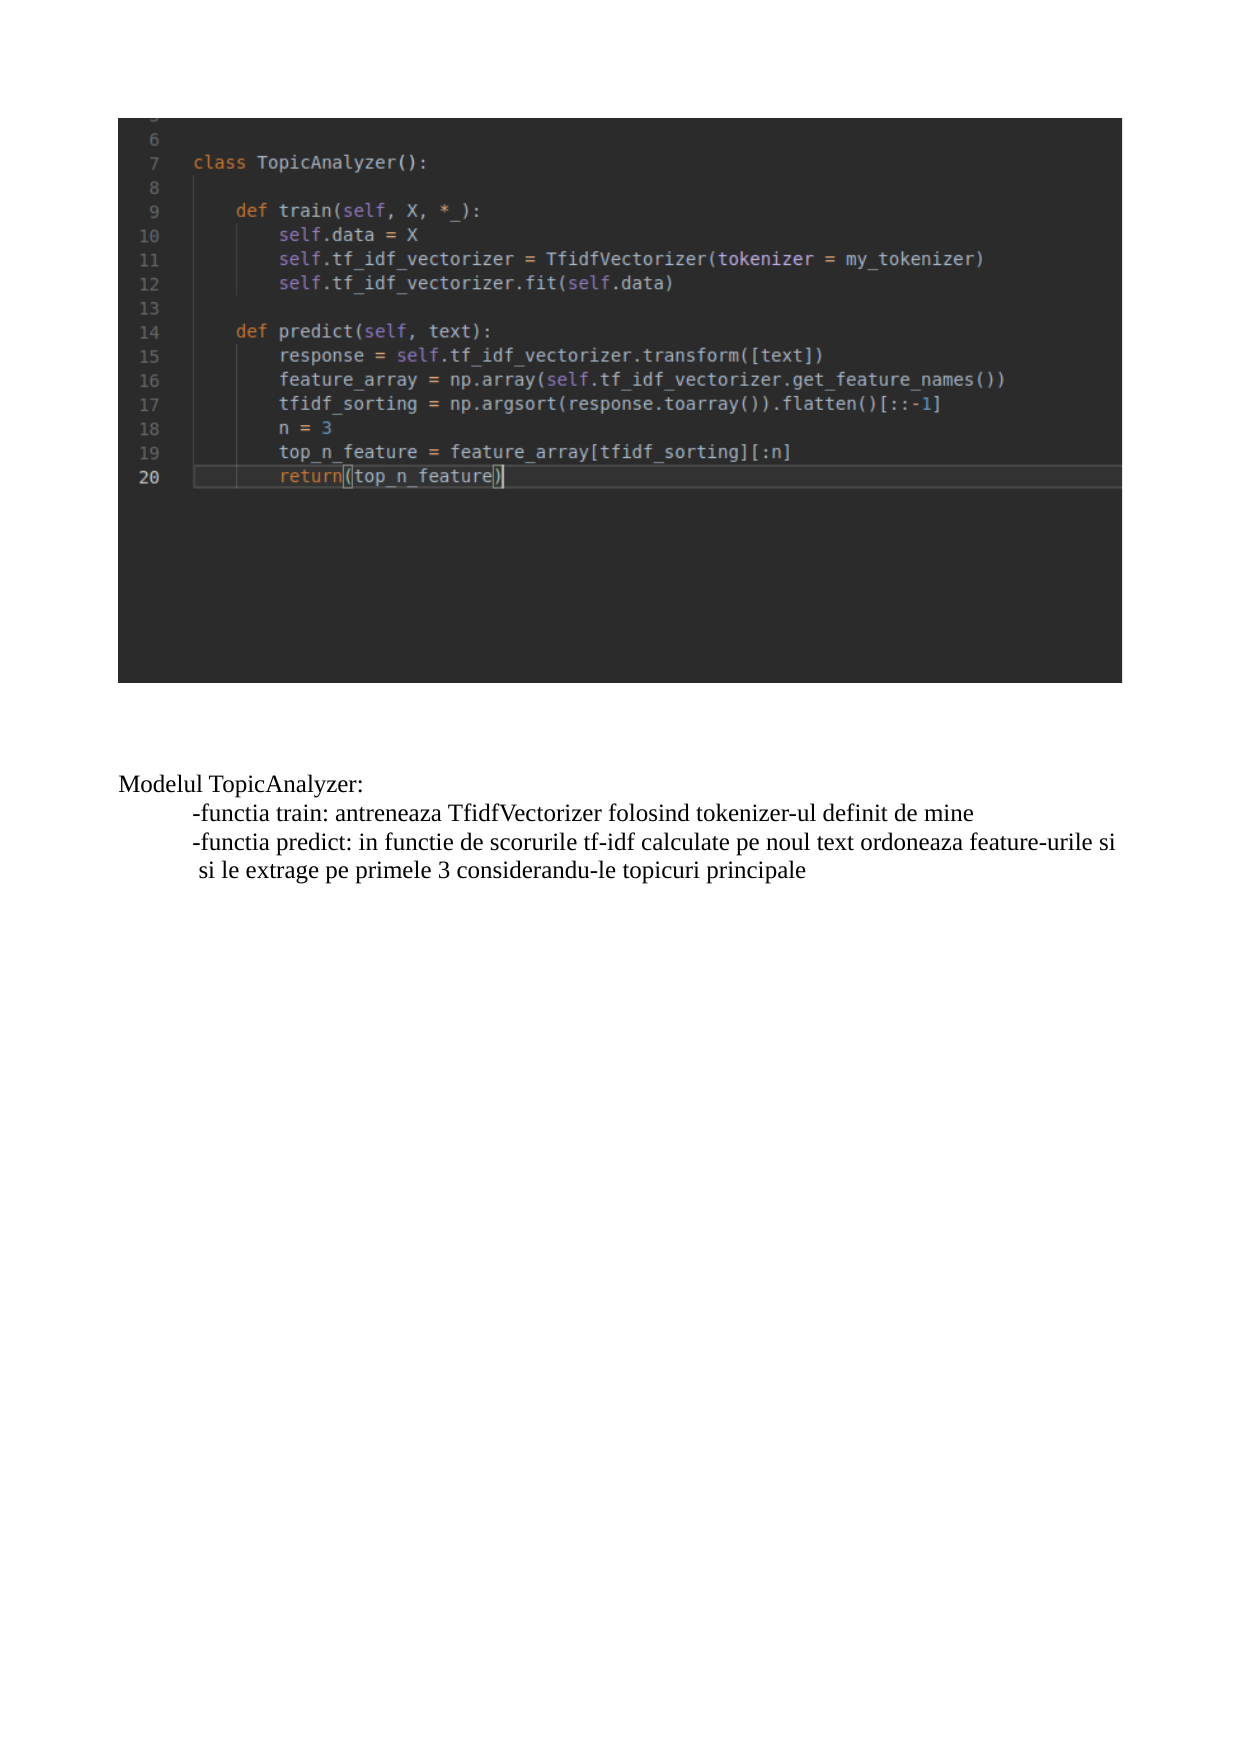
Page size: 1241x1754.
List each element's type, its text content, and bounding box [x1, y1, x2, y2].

text -functia train: antreneaza TfidfVectorizer folosind tokenizer-ul definit de mine [118, 798, 1122, 827]
text Modelul TopicAnalyzer: [118, 769, 1122, 798]
text -functia predict: in functie de scorurile tf-idf calculate pe noul text ordoneaza feature-urile si si le extrage pe primele 3 considerandu-le topicuri principale [118, 827, 1122, 884]
picture [118, 118, 1123, 683]
